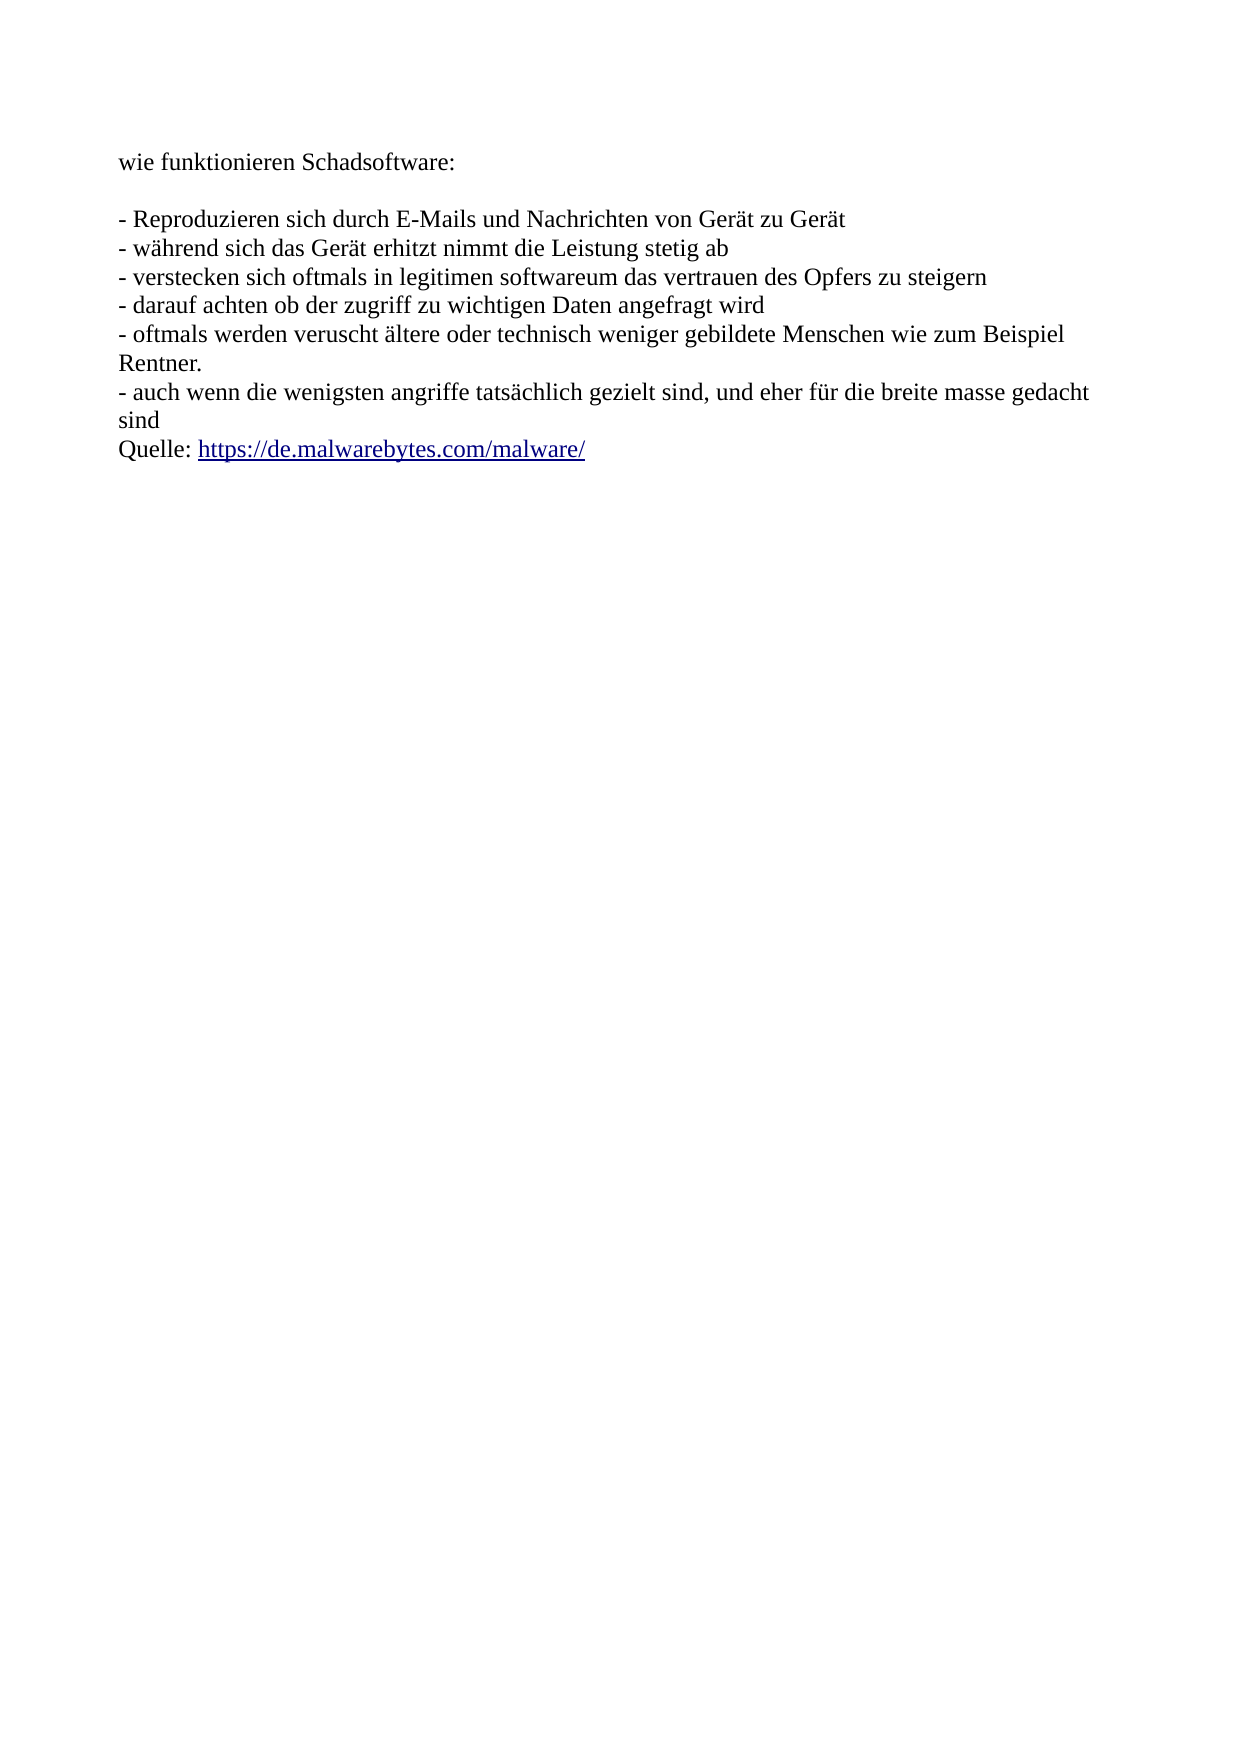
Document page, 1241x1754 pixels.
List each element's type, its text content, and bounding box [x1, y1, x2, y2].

text wie funktionieren Schadsoftware: [118, 147, 1122, 176]
text - oftmals werden veruscht ältere oder technisch weniger gebildete Menschen wie zum Beispiel Rentner. [118, 319, 1122, 377]
text - auch wenn die wenigsten angriffe tatsächlich gezielt sind, und eher für die breite masse gedacht sind [118, 377, 1122, 434]
text - während sich das Gerät erhitzt nimmt die Leistung stetig ab [118, 233, 1122, 262]
text Quelle: https://de.malwarebytes.com/malware/ [118, 434, 1122, 463]
text - Reproduzieren sich durch E-Mails und Nachrichten von Gerät zu Gerät [118, 204, 1122, 233]
text - darauf achten ob der zugriff zu wichtigen Daten angefragt wird [118, 291, 1122, 319]
text - verstecken sich oftmals in legitimen softwareum das vertrauen des Opfers zu steigern [118, 262, 1122, 291]
